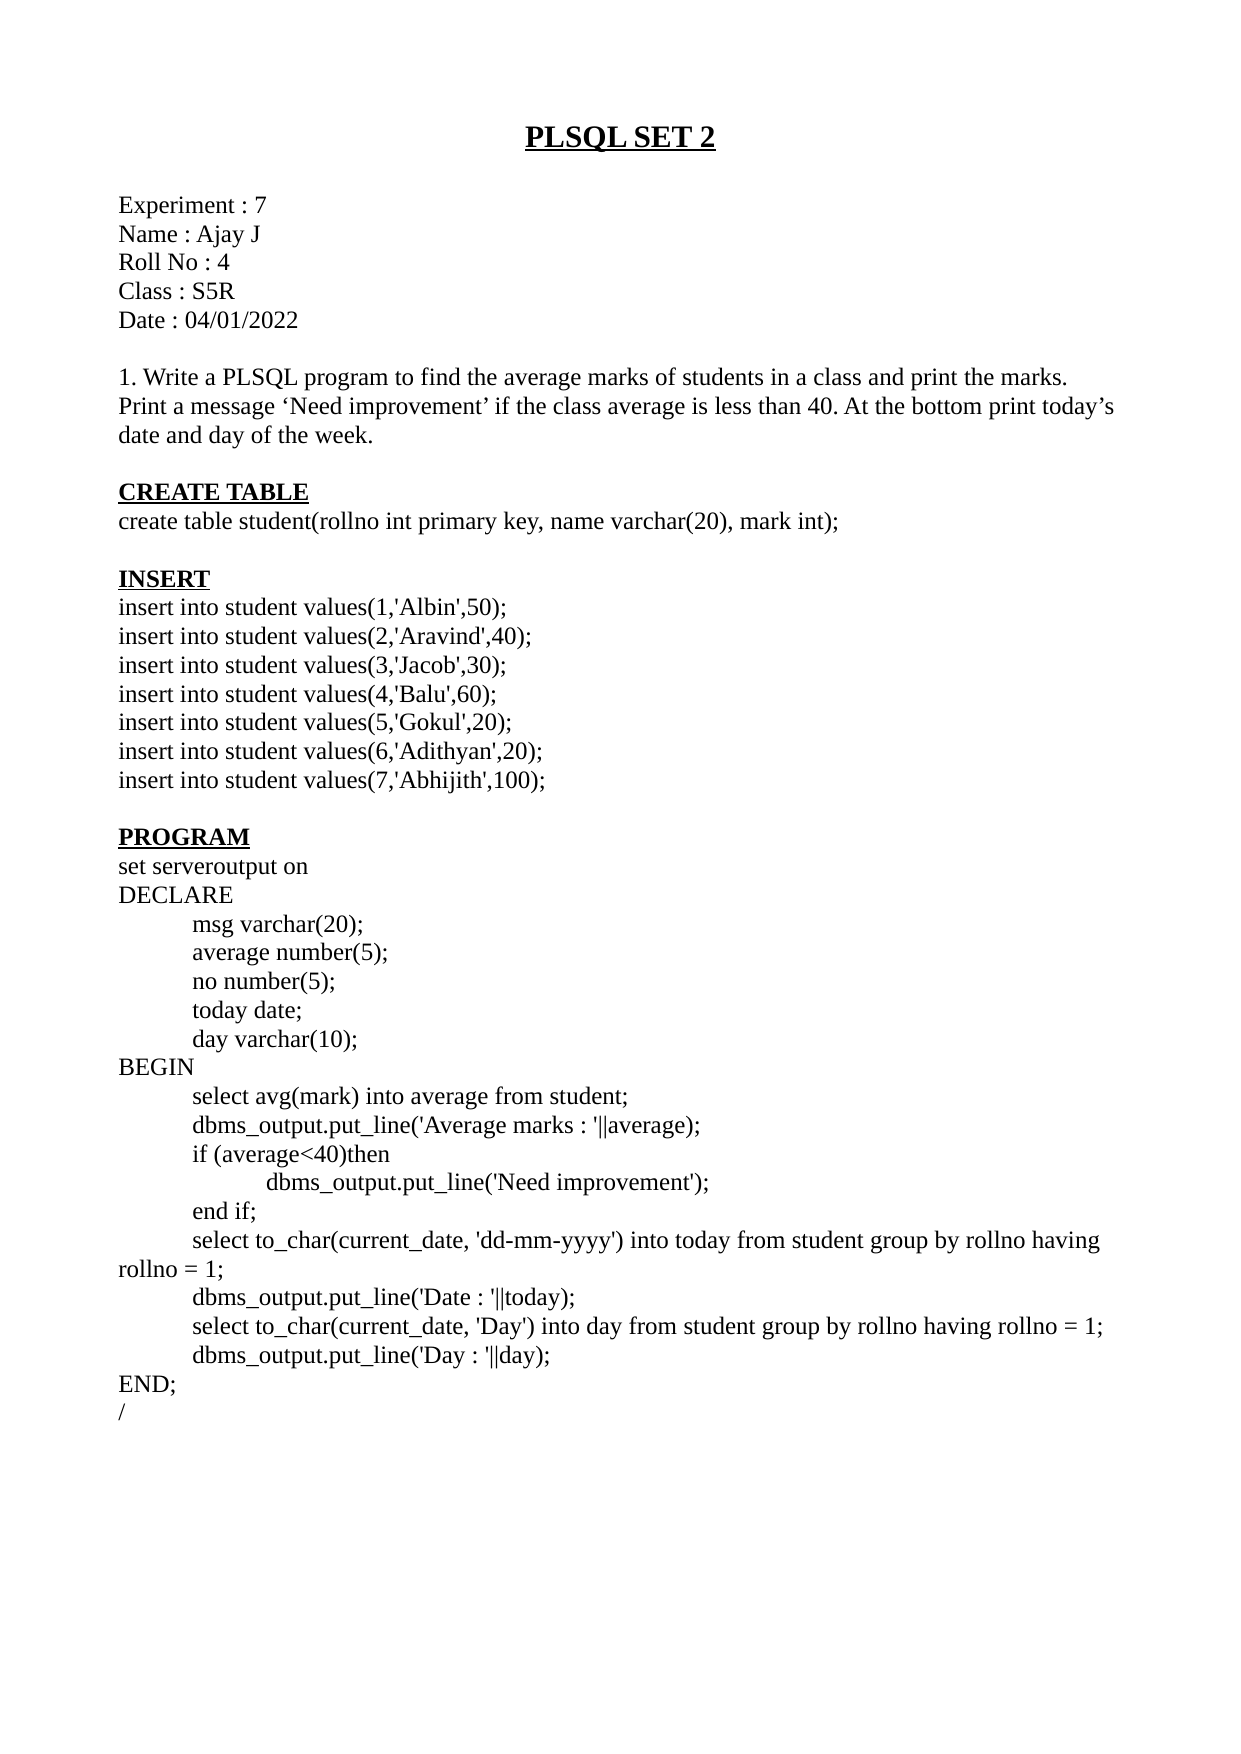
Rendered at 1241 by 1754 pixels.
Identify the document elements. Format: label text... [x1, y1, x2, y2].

text INSERT [118, 564, 1122, 592]
text insert into student values(4,'Balu',60); [118, 679, 1122, 707]
text end if; [118, 1196, 1122, 1225]
text dbms_output.put_line('Average marks : '||average); [118, 1110, 1122, 1139]
text insert into student values(3,'Jacob',30); [118, 650, 1122, 679]
text Class : S5R [118, 276, 1122, 305]
text Date : 04/01/2022 [118, 305, 1122, 334]
text DECLARE [118, 880, 1122, 909]
text Name : Ajay J [118, 219, 1122, 247]
text msg varchar(20); [118, 909, 1122, 937]
text dbms_output.put_line('Date : '||today); [118, 1282, 1122, 1311]
text / [118, 1397, 1122, 1426]
text Roll No : 4 [118, 247, 1122, 276]
text insert into student values(7,'Abhijith',100); [118, 765, 1122, 794]
text insert into student values(6,'Adithyan',20); [118, 736, 1122, 765]
text BEGIN [118, 1052, 1122, 1081]
text dbms_output.put_line('Day : '||day); [118, 1340, 1122, 1369]
text insert into student values(1,'Albin',50); [118, 592, 1122, 621]
text PROGRAM [118, 822, 1122, 851]
text no number(5); [118, 966, 1122, 995]
text dbms_output.put_line('Need improvement'); [118, 1167, 1122, 1196]
text average number(5); [118, 937, 1122, 966]
text select to_char(current_date, 'dd-mm-yyyy') into today from student group by rollno having rollno = 1; [118, 1225, 1122, 1282]
text insert into student values(2,'Aravind',40); [118, 621, 1122, 650]
text day varchar(10); [118, 1024, 1122, 1052]
text select avg(mark) into average from student; [118, 1081, 1122, 1110]
text insert into student values(5,'Gokul',20); [118, 707, 1122, 736]
text select to_char(current_date, 'Day') into day from student group by rollno having rollno = 1; [118, 1311, 1122, 1340]
text END; [118, 1369, 1122, 1397]
text create table student(rollno int primary key, name varchar(20), mark int); [118, 506, 1122, 535]
text today date; [118, 995, 1122, 1024]
text PLSQL SET 2 [118, 118, 1122, 154]
text Experiment : 7 [118, 190, 1122, 219]
text CREATE TABLE [118, 477, 1122, 506]
text set serveroutput on [118, 851, 1122, 880]
text if (average<40)then [118, 1139, 1122, 1167]
text 1. Write a PLSQL program to find the average marks of students in a class and print the marks. Print a message ‘Need improvement’ if the class average is less than 40. At the bottom print today’s date and day of the week. [118, 362, 1122, 449]
